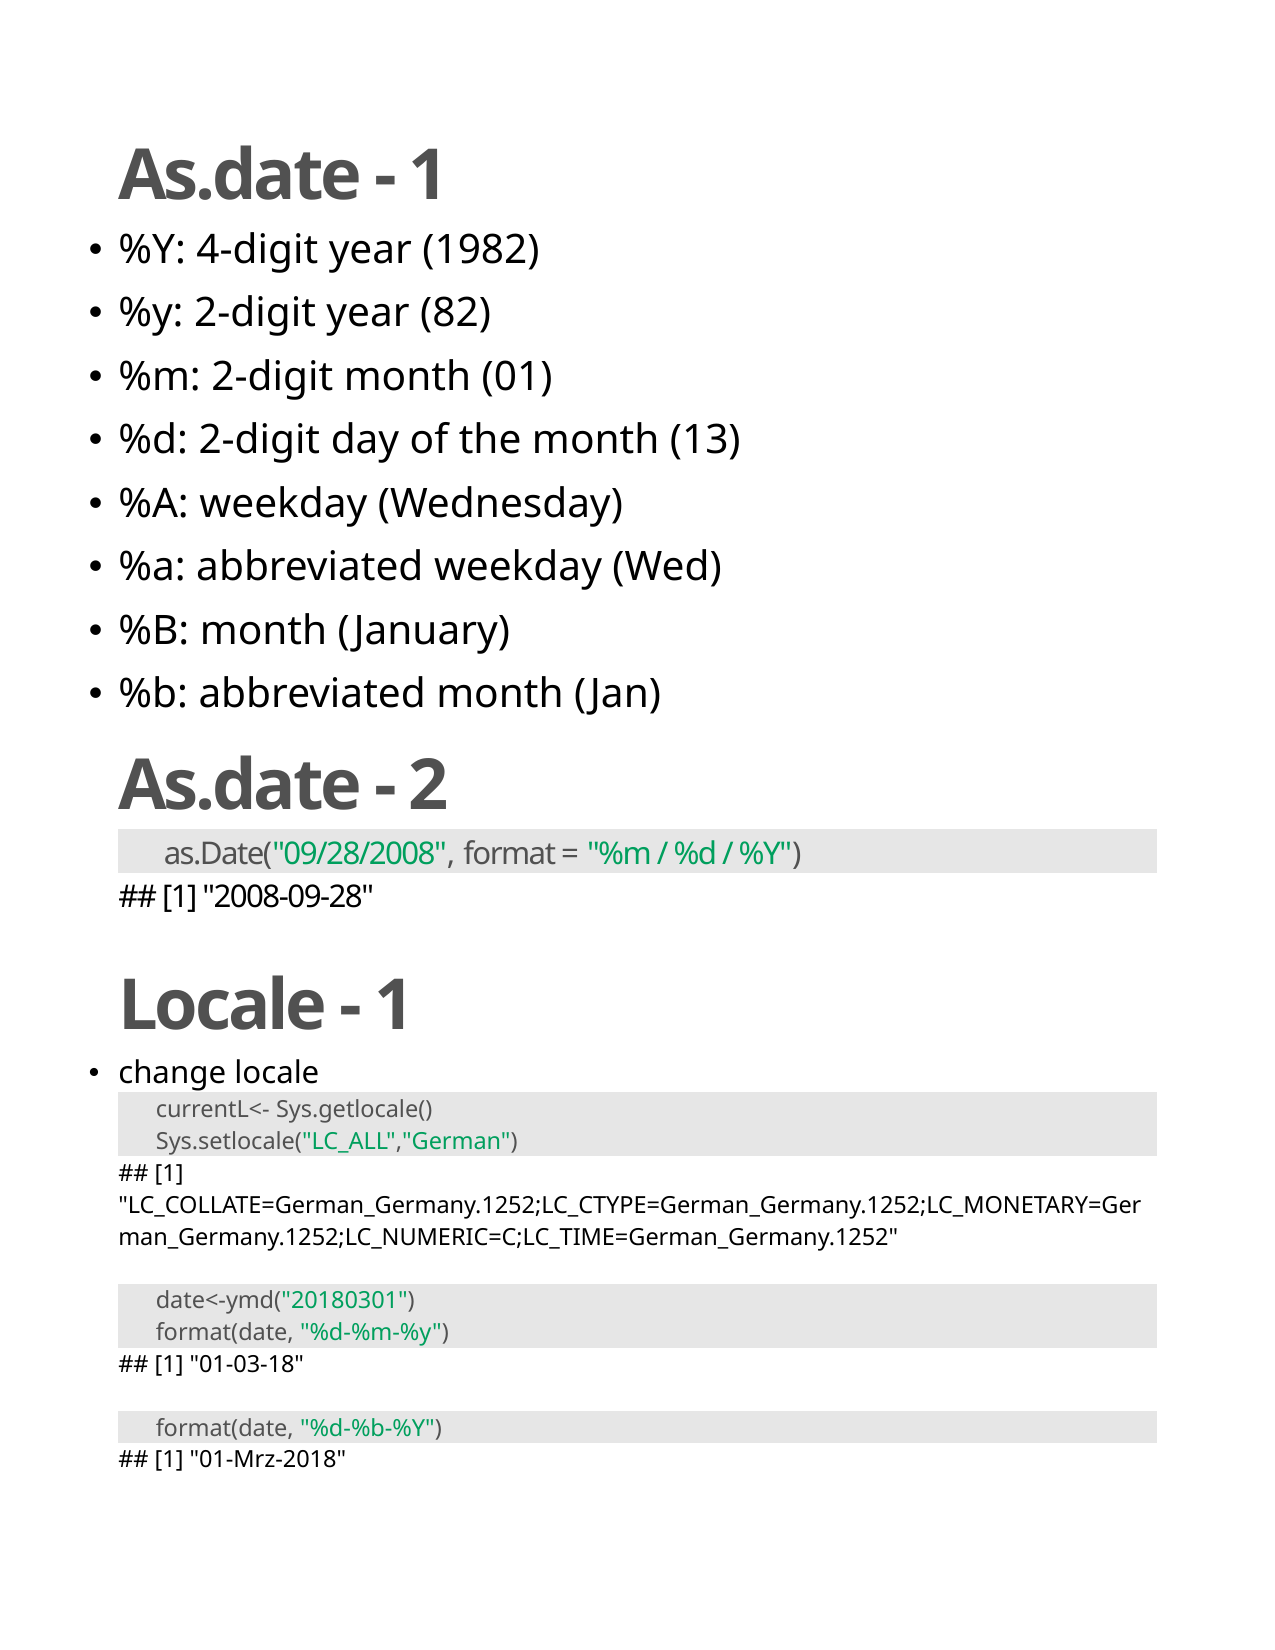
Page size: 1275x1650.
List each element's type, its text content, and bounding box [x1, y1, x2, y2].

text ## [1] "LC_COLLATE=German_Germany.1252;LC_CTYPE=German_Germany.1252;LC_MONETARY=German_Germany.1252;LC_NUMERIC=C;LC_TIME=German_Germany.1252" [118, 1156, 1157, 1252]
text Sys.setlocale("LC_ALL","German") [118, 1124, 1157, 1156]
list %d: 2-digit day of the month (13) [118, 410, 1157, 466]
list %y: 2-digit year (82) [118, 283, 1157, 338]
list %B: month (January) [118, 601, 1157, 656]
list %m: 2-digit month (01) [118, 347, 1157, 402]
text format(date, "%d-%b-%Y") [118, 1411, 1157, 1443]
subtitle Locale - 1 [118, 948, 1157, 1050]
subtitle As.date - 1 [118, 118, 1157, 220]
list %A: weekday (Wednesday) [118, 474, 1157, 529]
list %Y: 4-digit year (1982) [118, 220, 1157, 275]
text currentL<- Sys.getlocale() [118, 1092, 1157, 1124]
text format(date, "%d-%m-%y") [118, 1316, 1157, 1348]
text ## [1] "01-Mrz-2018" [118, 1443, 1157, 1475]
list change locale [118, 1050, 1157, 1092]
list %b: abbreviated month (Jan) [118, 664, 1157, 720]
text ## [1] "2008-09-28" [118, 873, 1157, 917]
text as.Date("09/28/2008", format = "%m / %d / %Y") [118, 829, 1157, 873]
subtitle As.date - 2 [118, 728, 1157, 829]
list %a: abbreviated weekday (Wed) [118, 537, 1157, 593]
text ## [1] "01-03-18" [118, 1348, 1157, 1379]
text date<-ymd("20180301") [118, 1284, 1157, 1316]
